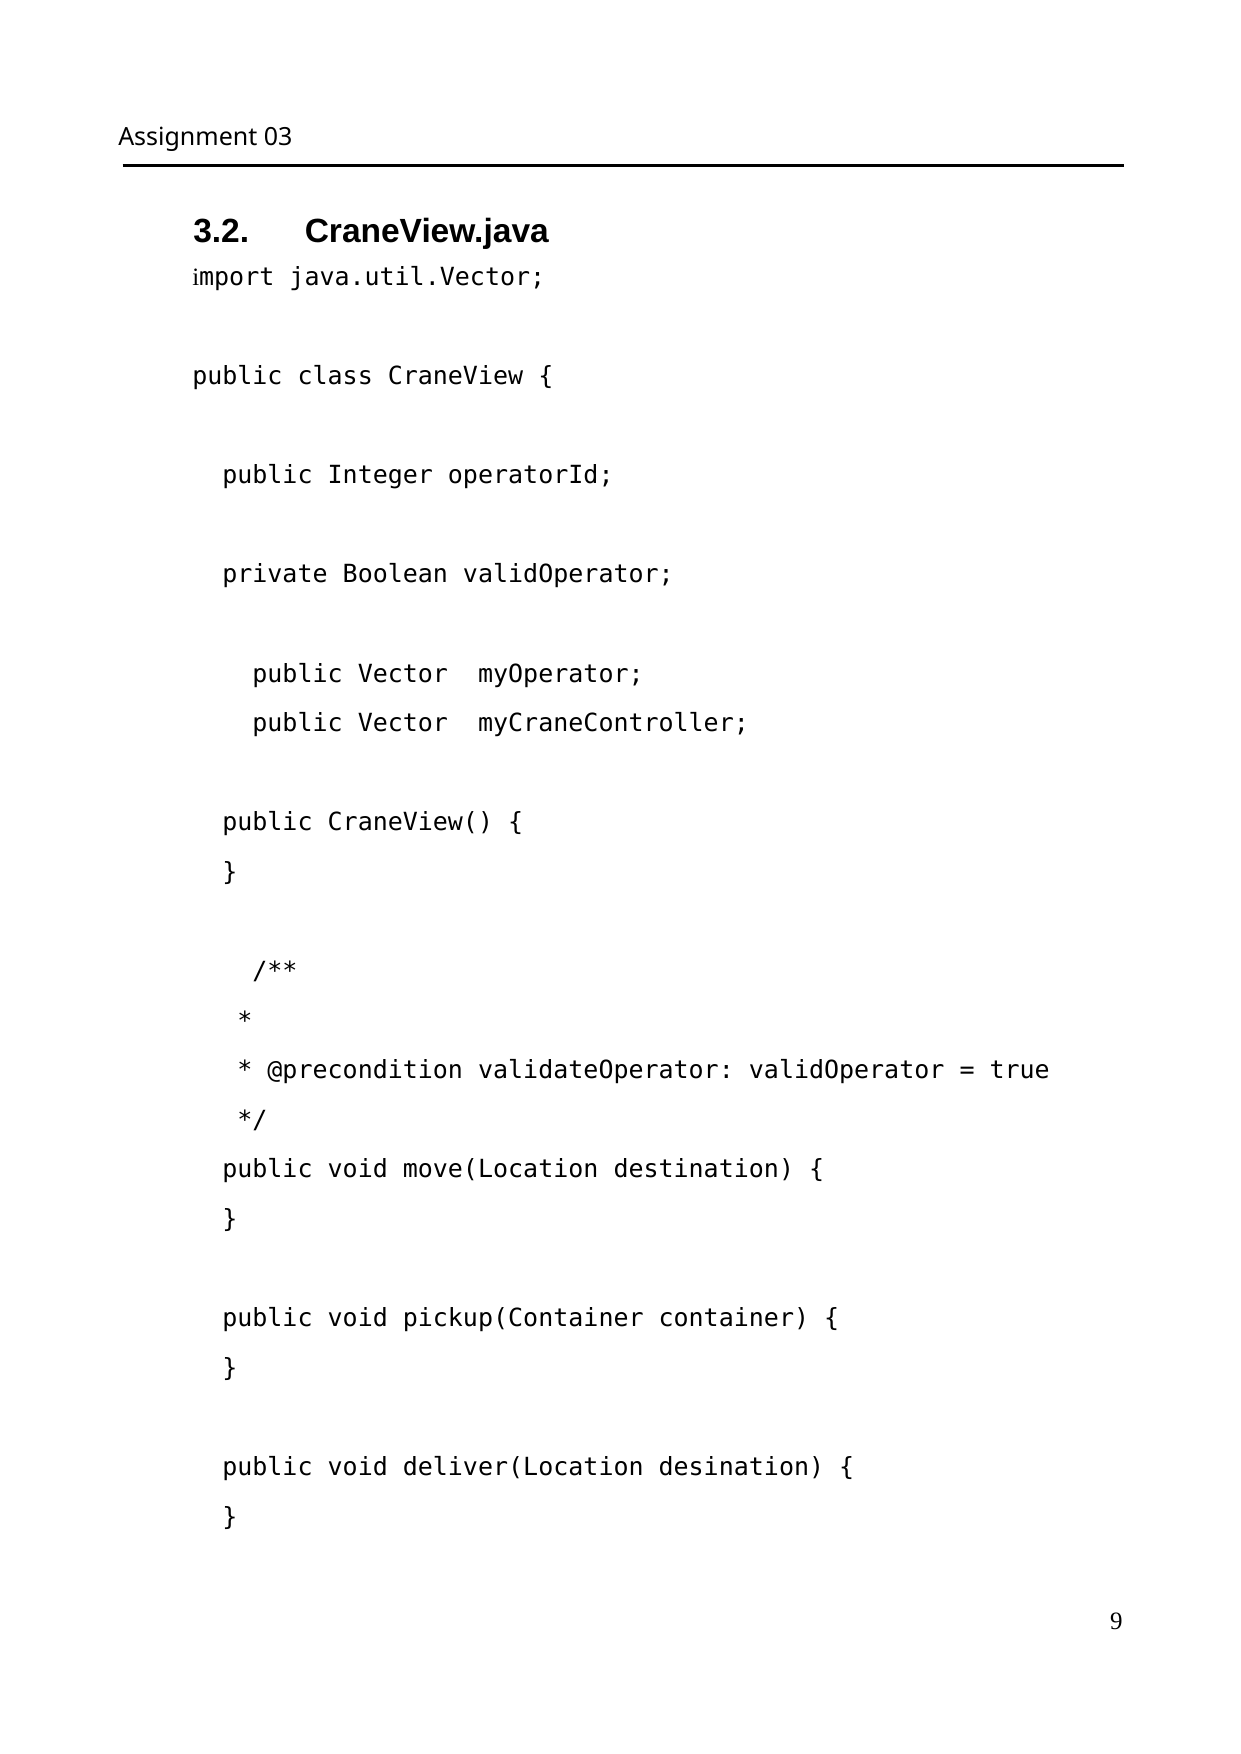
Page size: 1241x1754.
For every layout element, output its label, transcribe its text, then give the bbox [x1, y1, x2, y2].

text public CraneView() { [192, 808, 1122, 837]
text } [192, 1353, 1122, 1382]
text */ [192, 1105, 1122, 1134]
text public class CraneView { [192, 361, 1122, 391]
text public void deliver(Location desination) { [192, 1452, 1122, 1481]
text public void move(Location destination) { [192, 1155, 1122, 1184]
text * [192, 1006, 1122, 1035]
text import java.util.Vector; [192, 262, 1122, 291]
subtitle CraneView.java [193, 211, 1122, 249]
text } [192, 857, 1122, 886]
text public Vector myCraneController; [192, 708, 1122, 738]
text public void pickup(Container container) { [192, 1303, 1122, 1333]
text * @precondition validateOperator: validOperator = true [192, 1056, 1122, 1085]
text public Integer operatorId; [192, 461, 1122, 490]
text } [192, 1204, 1122, 1233]
text } [192, 1502, 1122, 1531]
text private Boolean validOperator; [192, 560, 1122, 589]
text /** [192, 956, 1122, 986]
text public Vector myOperator; [192, 659, 1122, 688]
